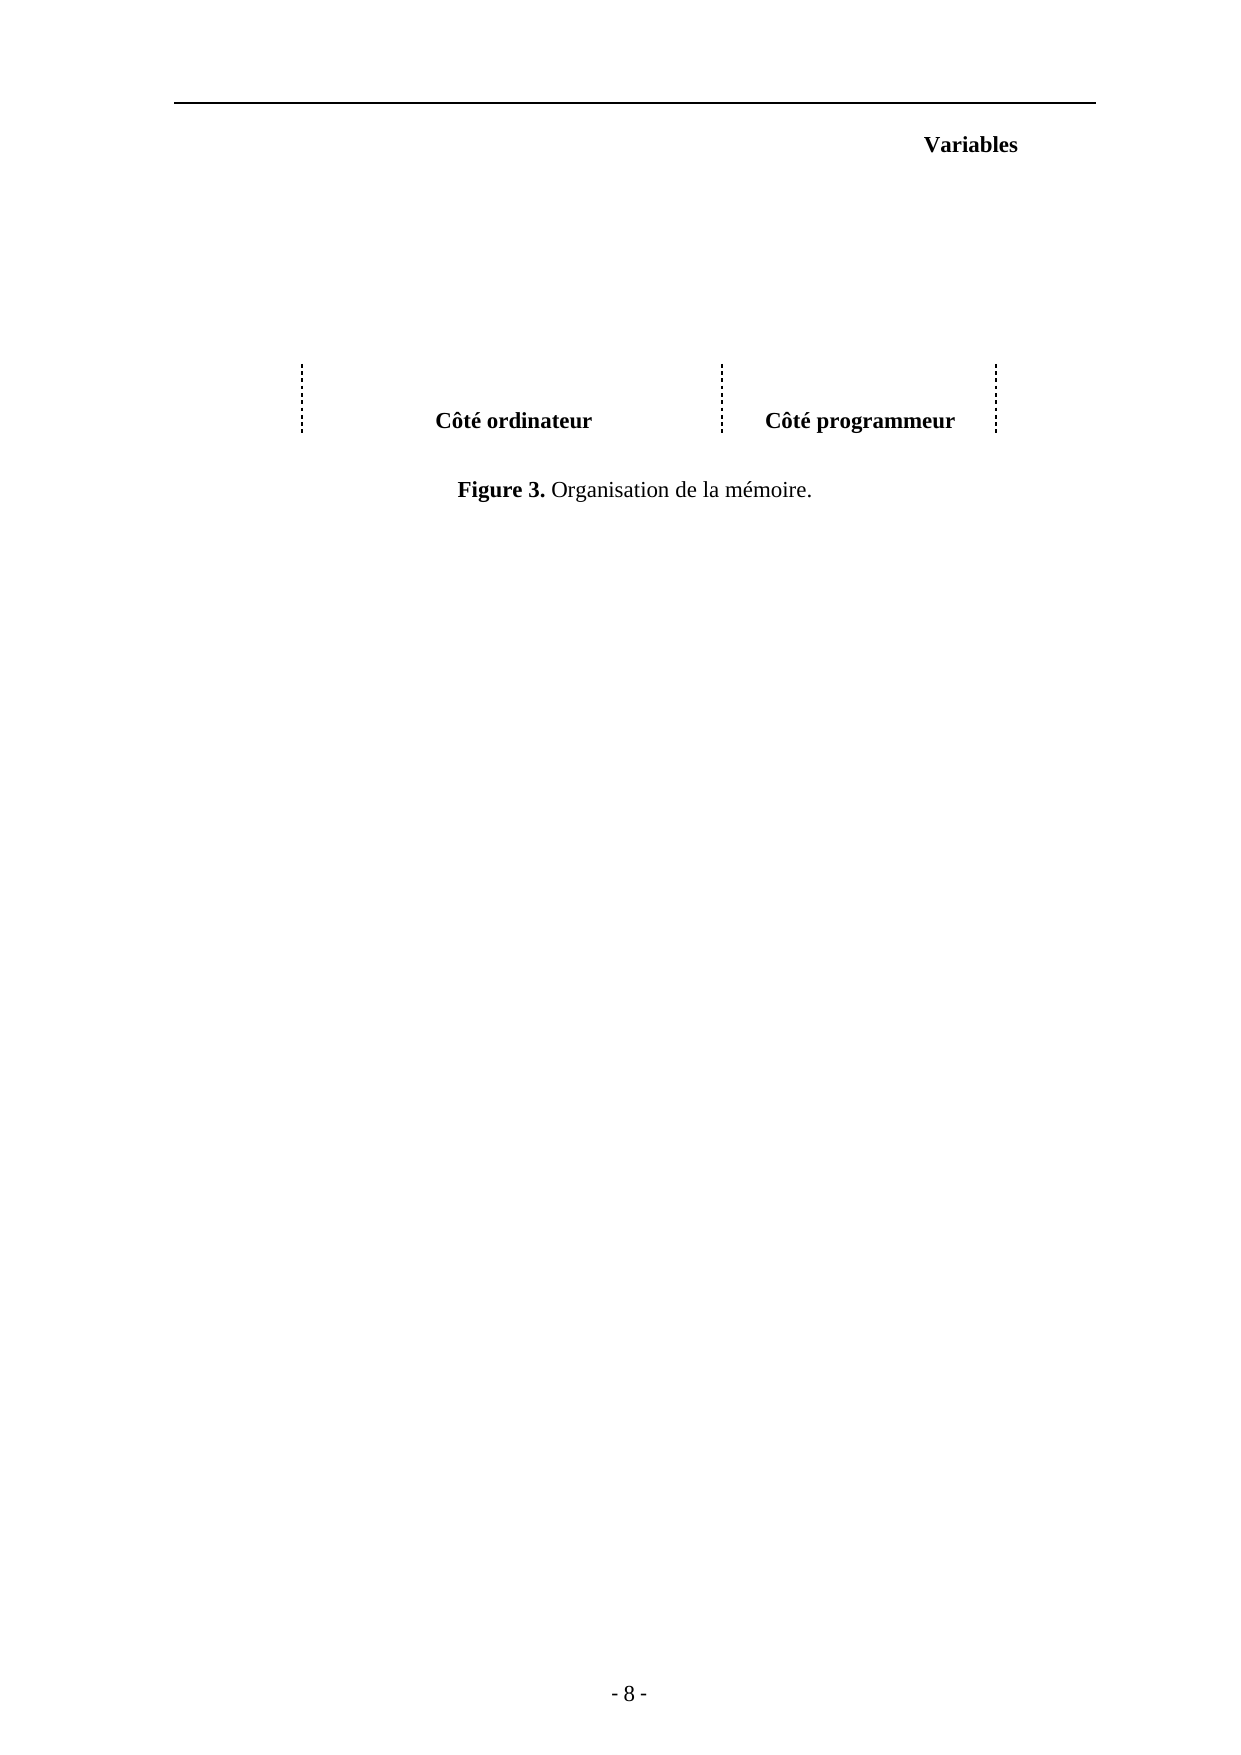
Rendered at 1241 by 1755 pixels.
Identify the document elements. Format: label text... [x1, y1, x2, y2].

text Figure 3. Organisation de la mémoire. [352, 476, 918, 502]
text Côté ordinateur Côté programmeur [435, 407, 1155, 433]
text Variables [924, 132, 1155, 158]
